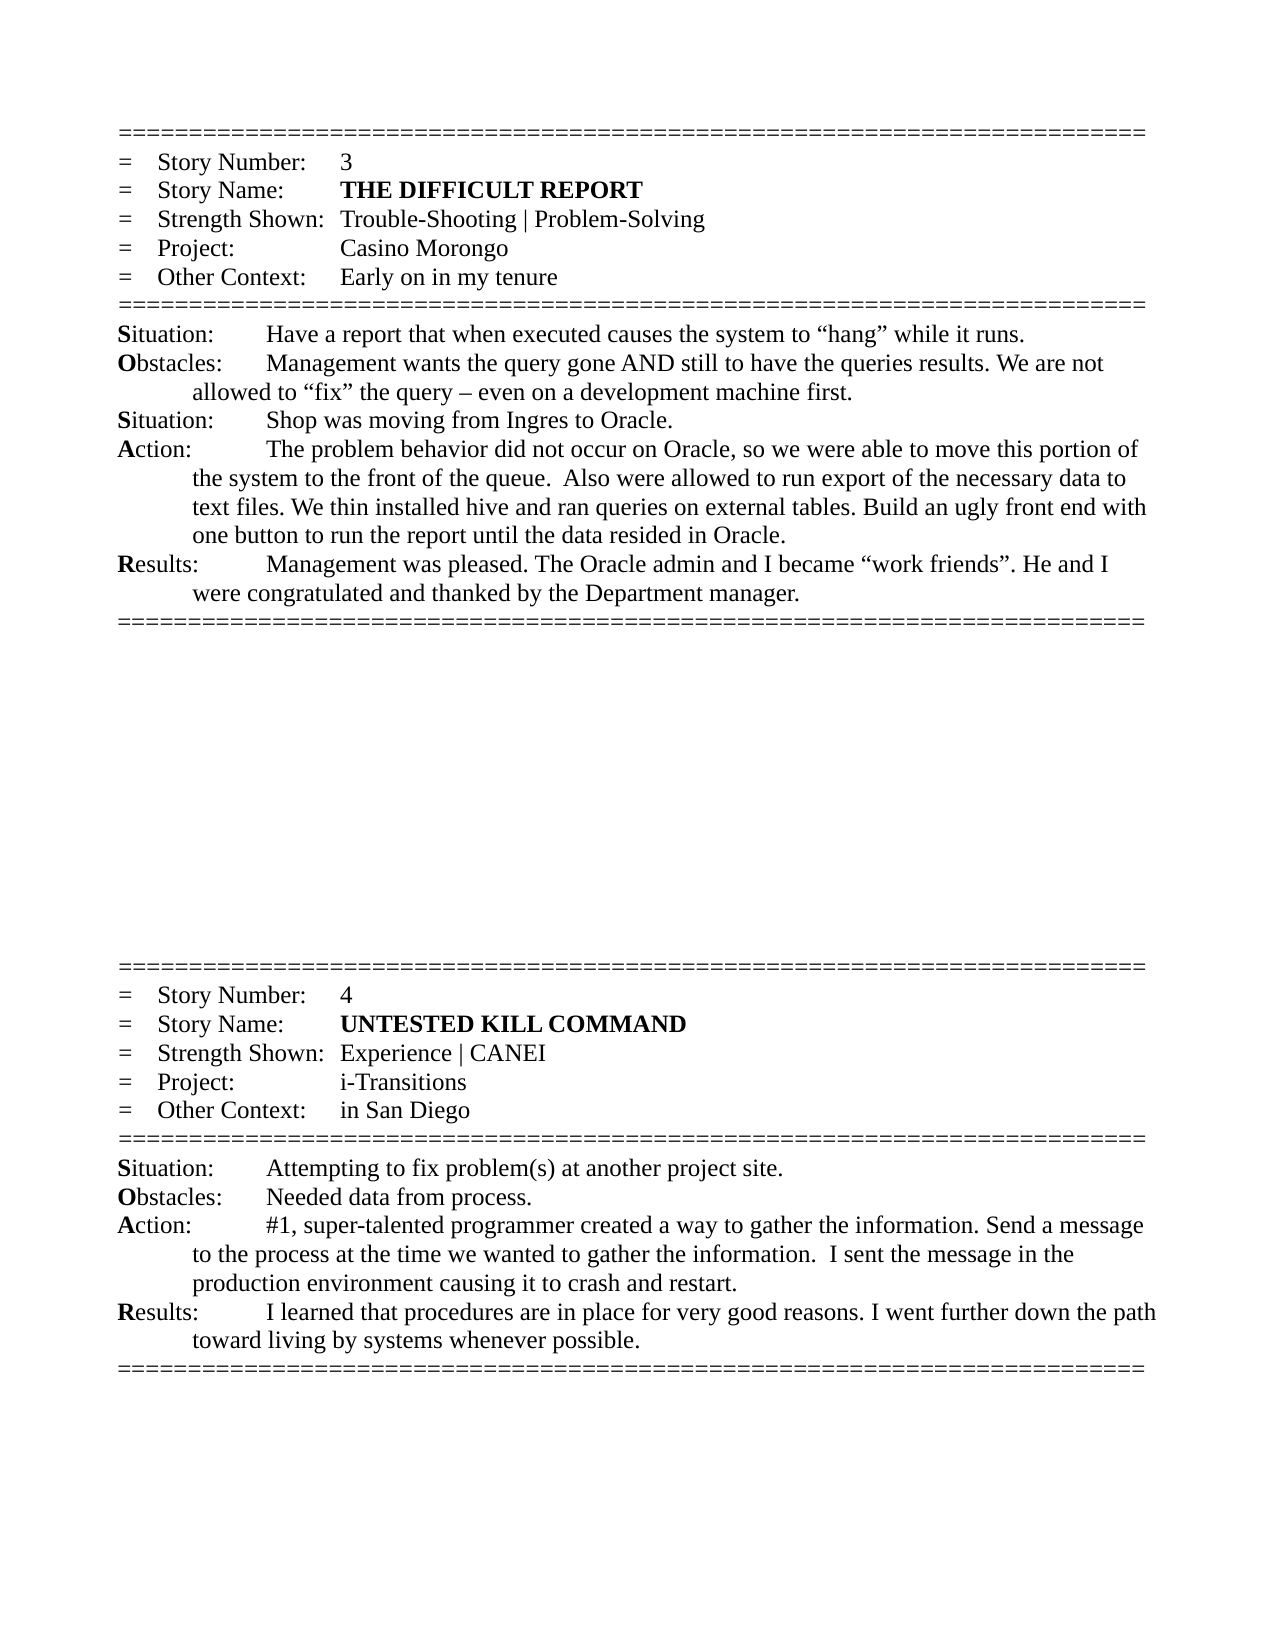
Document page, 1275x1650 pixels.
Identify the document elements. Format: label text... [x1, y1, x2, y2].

text = Story Name: THE DIFFICULT REPORT [118, 176, 1157, 204]
text Results: Management was pleased. The Oracle admin and I became “work friends”. He and I were congratulated and thanked by the Department manager. [117, 549, 1157, 607]
text Obstacles: Management wants the query gone AND still to have the queries results. We are not allowed to “fix” the query – even on a development machine first. [117, 348, 1157, 406]
text Action: #1, super-talented programmer created a way to gather the information. Send a message to the process at the time we wanted to gather the information. I sent the message in the production environment causing it to crash and restart. [117, 1211, 1157, 1297]
text ========================================================================= [117, 607, 1157, 636]
text Situation: Have a report that when executed causes the system to “hang” while it runs. [117, 319, 1157, 348]
text = Other Context: in San Diego [118, 1096, 1157, 1124]
text Action: The problem behavior did not occur on Oracle, so we were able to move this portion of the system to the front of the queue. Also were allowed to run export of the necessary data to text files. We thin installed hive and ran queries on external tables. Build an ugly front end with one button to run the report until the data resided in Oracle. [117, 434, 1157, 549]
text = Story Number: 4 [118, 981, 1157, 1009]
text Situation: Shop was moving from Ingres to Oracle. [117, 406, 1157, 434]
text = Project: Casino Morongo [118, 233, 1157, 262]
text ========================================================================= [118, 1124, 1157, 1153]
text Situation: Attempting to fix problem(s) at another project site. [117, 1153, 1157, 1182]
text Obstacles: Needed data from process. [117, 1182, 1157, 1211]
text ========================================================================= [117, 1354, 1157, 1383]
text ========================================================================= [118, 118, 1157, 147]
text = Project: i-Transitions [118, 1067, 1157, 1096]
text ========================================================================= [118, 291, 1157, 319]
text = Strength Shown: Trouble-Shooting | Problem-Solving [118, 204, 1157, 233]
text = Story Name: UNTESTED KILL COMMAND [118, 1009, 1157, 1038]
text = Strength Shown: Experience | CANEI [118, 1038, 1157, 1067]
text = Story Number: 3 [118, 147, 1157, 176]
text ========================================================================= [118, 952, 1157, 981]
text Results: I learned that procedures are in place for very good reasons. I went further down the path toward living by systems whenever possible. [117, 1297, 1157, 1354]
text = Other Context: Early on in my tenure [118, 262, 1157, 291]
